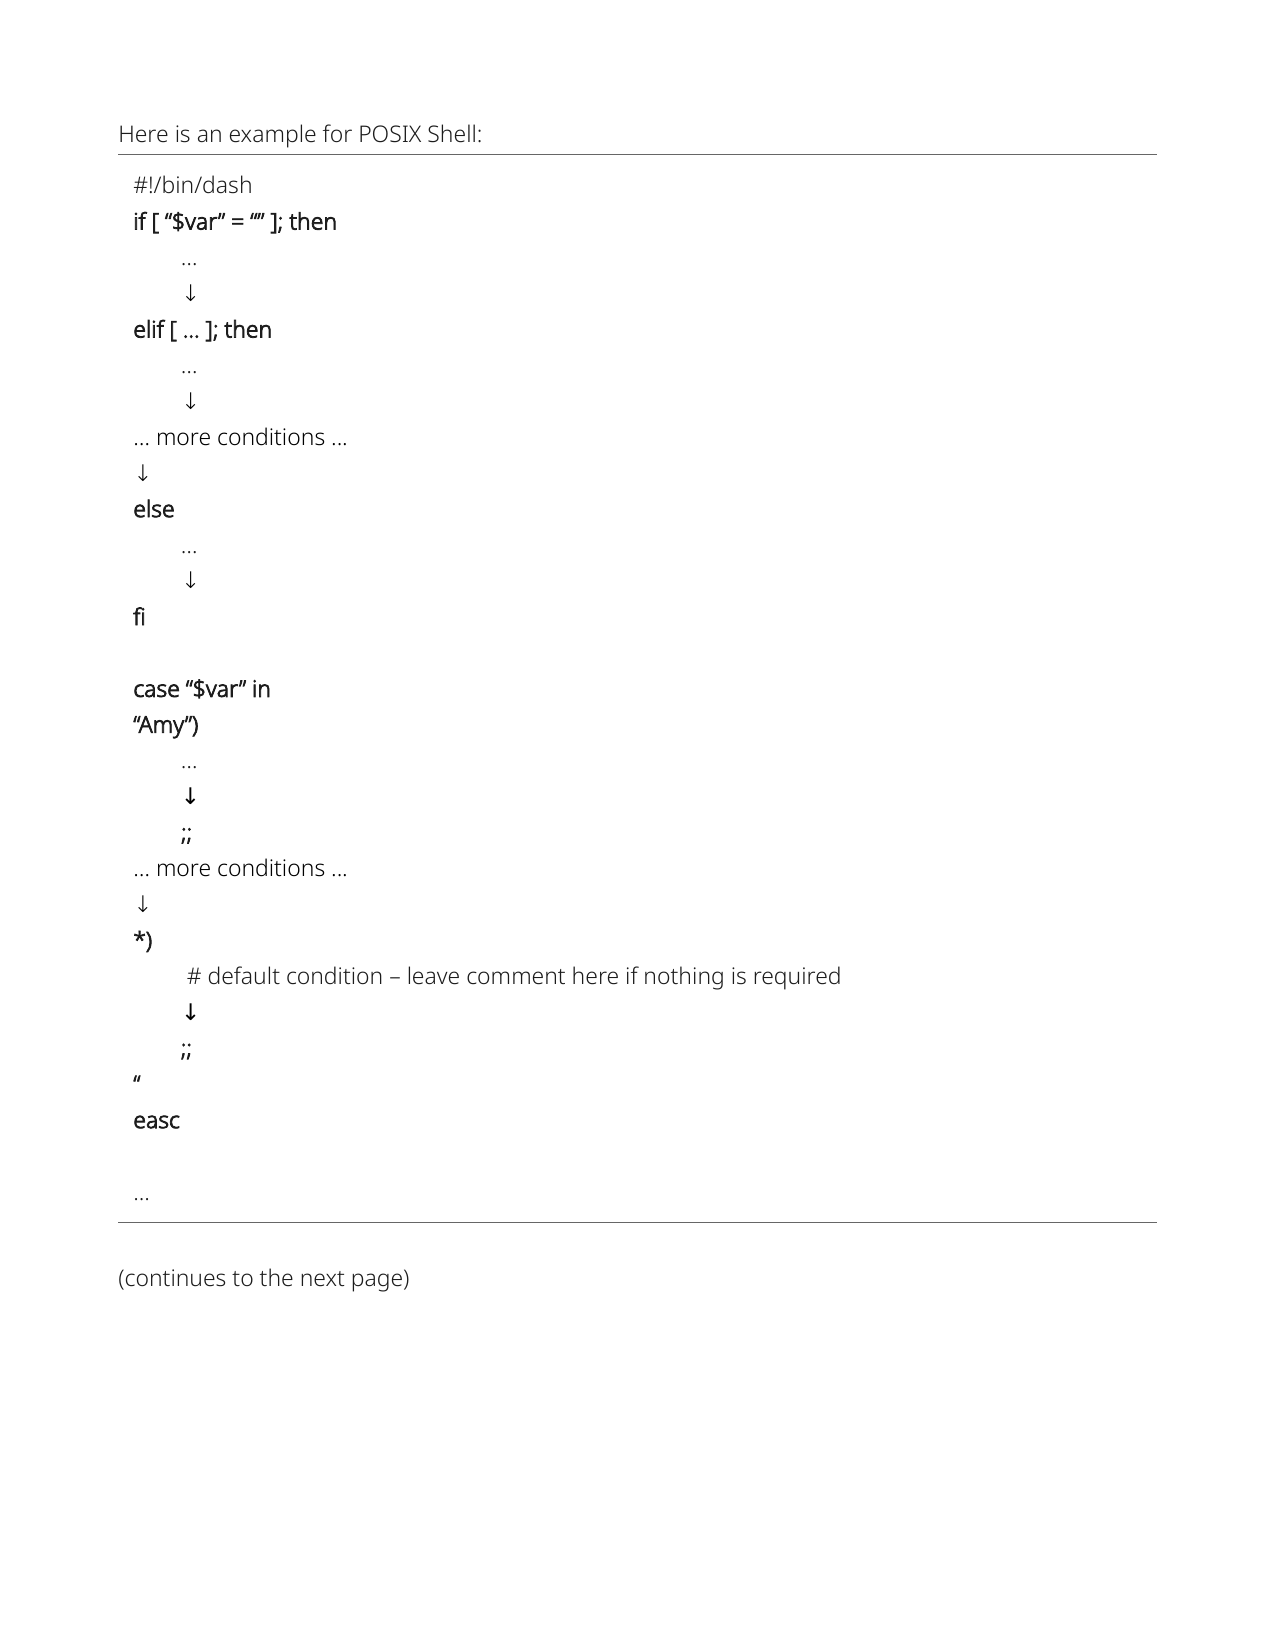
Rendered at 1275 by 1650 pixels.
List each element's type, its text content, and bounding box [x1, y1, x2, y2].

text ↓ [118, 981, 1157, 1017]
text … [118, 729, 1157, 765]
text ↓ [118, 442, 1157, 477]
text “ [118, 1052, 1157, 1088]
text ;; [118, 801, 1157, 837]
text Here is an example for POSIX Shell: [118, 118, 1157, 149]
text if [ “$var” = “” ]; then [118, 190, 1157, 226]
text ↓ [118, 765, 1157, 801]
text “Amy”) [118, 693, 1157, 729]
text ↓ [118, 549, 1157, 585]
text … [118, 334, 1157, 370]
text … [118, 513, 1157, 549]
text else [118, 477, 1157, 513]
text ;; [118, 1017, 1157, 1052]
text … more conditions ... [118, 406, 1157, 442]
text # default condition – leave comment here if nothing is required [118, 945, 1157, 981]
text (continues to the next page) [118, 1262, 1157, 1294]
text case “$var” in [118, 657, 1157, 693]
text ↓ [118, 370, 1157, 406]
text … more conditions ... [118, 837, 1157, 873]
text #!/bin/dash [118, 155, 1157, 190]
text ... [118, 1160, 1157, 1222]
text elif [ … ]; then [118, 298, 1157, 334]
text ↓ [118, 262, 1157, 298]
text easc [118, 1088, 1157, 1135]
text fi [118, 585, 1157, 632]
text *) [118, 909, 1157, 945]
text ↓ [118, 873, 1157, 909]
text … [118, 226, 1157, 262]
